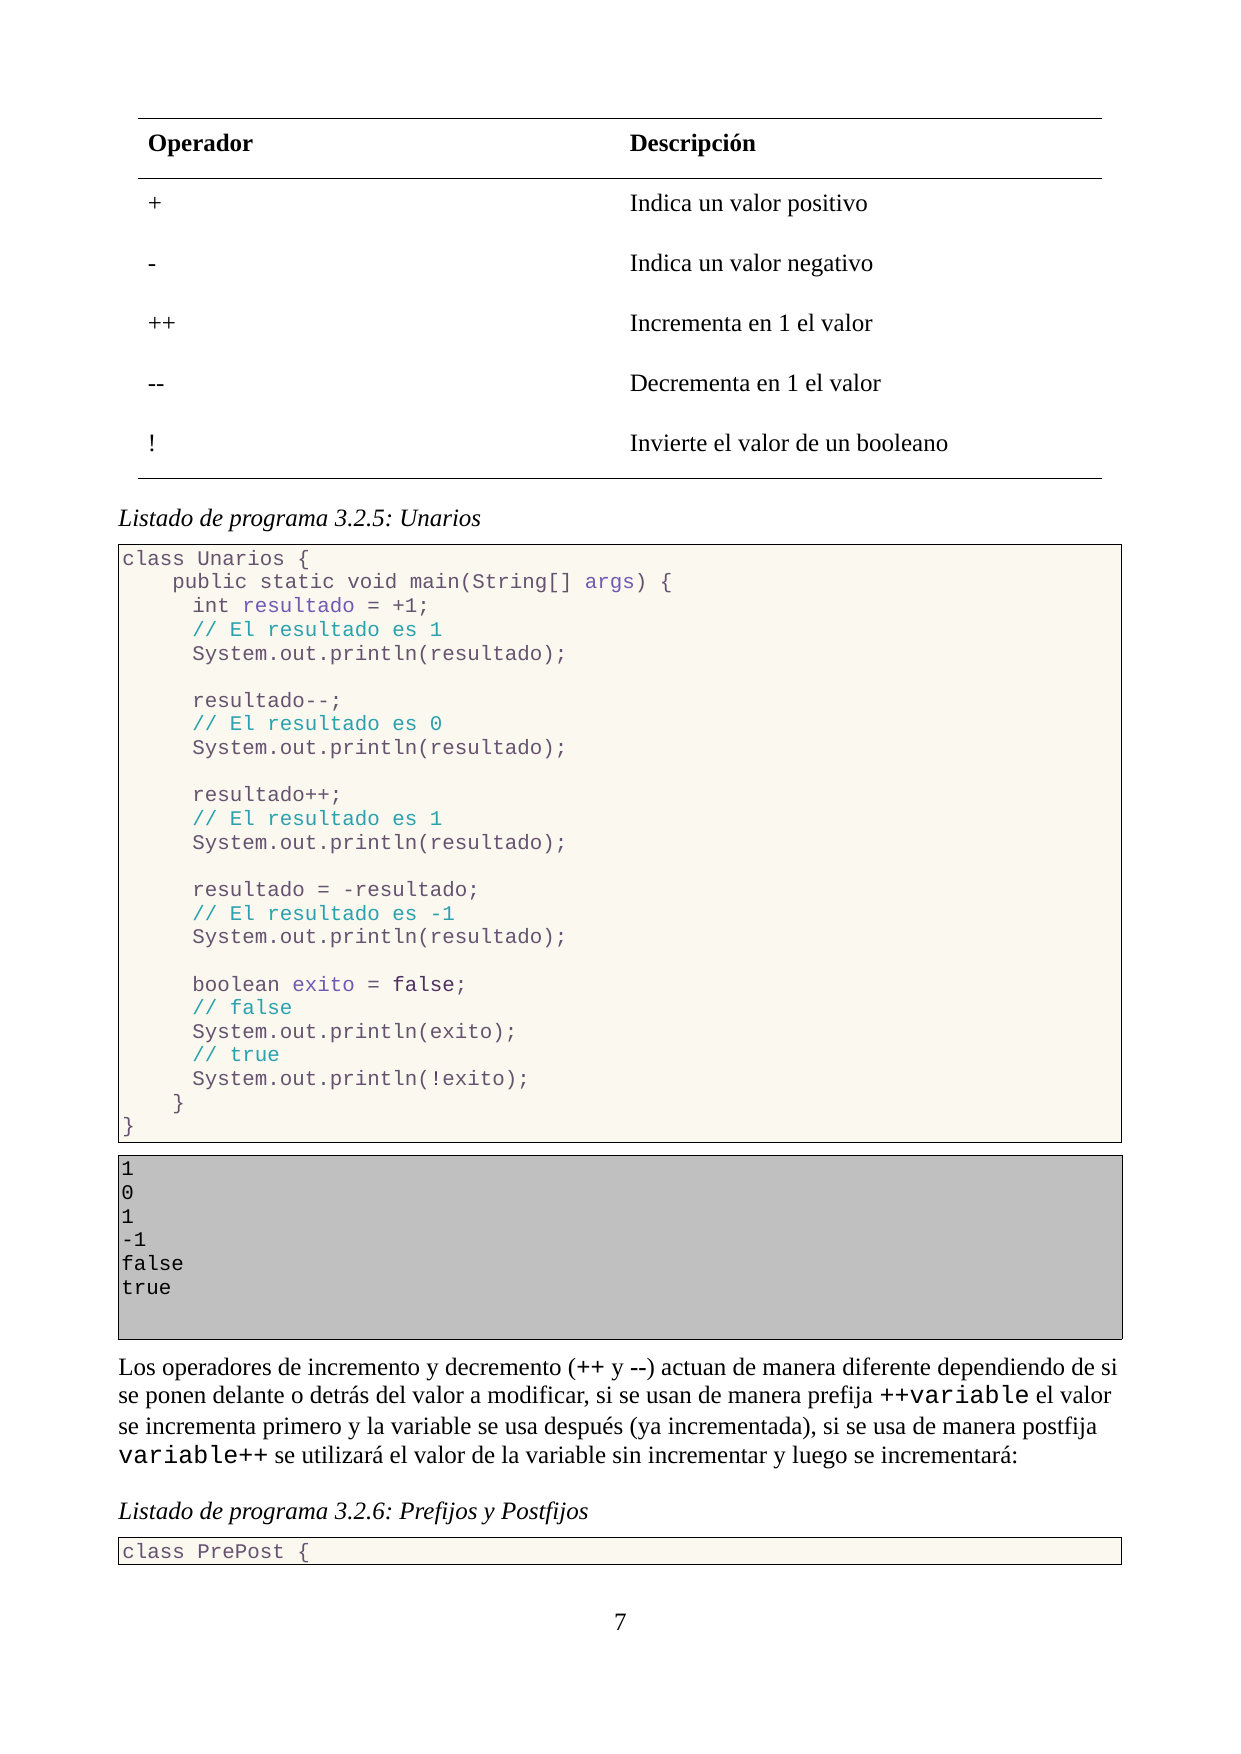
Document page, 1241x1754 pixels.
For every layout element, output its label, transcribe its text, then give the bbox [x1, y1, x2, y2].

text true [119, 1274, 1122, 1300]
text // false [119, 993, 1121, 1017]
text class Unarios { [119, 545, 1121, 568]
text System.out.println(!exito); [119, 1064, 1121, 1088]
text } [119, 1088, 1121, 1111]
table_header Operador [138, 119, 620, 178]
text resultado++; [119, 780, 1121, 804]
text System.out.println(resultado); [119, 828, 1121, 851]
table_cell Incrementa en 1 el valor [620, 298, 1102, 358]
text int resultado = +1; [119, 591, 1121, 615]
text System.out.println(resultado); [119, 922, 1121, 946]
text // El resultado es 1 [119, 615, 1121, 638]
table_cell ++ [138, 298, 620, 358]
list Listado de programa 3.2.6: Prefijos y Postfijos [118, 1496, 1122, 1525]
text class PrePost { [119, 1538, 1121, 1564]
table_cell + [138, 179, 620, 238]
table_cell ! [138, 418, 620, 478]
table_cell Indica un valor positivo [620, 179, 1102, 238]
table_cell Indica un valor negativo [620, 238, 1102, 298]
text false [119, 1250, 1122, 1274]
text // El resultado es -1 [119, 899, 1121, 922]
table_header Descripción [620, 119, 1102, 178]
text 1 [119, 1203, 1122, 1226]
table_cell -- [138, 358, 620, 418]
text 0 [119, 1179, 1122, 1203]
text } [119, 1111, 1121, 1142]
text boolean exito = false; [119, 969, 1121, 993]
text resultado = -resultado; [119, 875, 1121, 899]
table_cell Decrementa en 1 el valor [620, 358, 1102, 418]
text System.out.println(resultado); [119, 733, 1121, 757]
text resultado--; [119, 686, 1121, 709]
text System.out.println(resultado); [119, 638, 1121, 662]
text // El resultado es 0 [119, 709, 1121, 733]
list Listado de programa 3.2.5: Unarios [118, 503, 1122, 531]
text -1 [119, 1226, 1122, 1250]
text public static void main(String[] args) { [119, 568, 1121, 591]
text // El resultado es 1 [119, 804, 1121, 828]
text System.out.println(exito); [119, 1017, 1121, 1041]
table_cell - [138, 238, 620, 298]
text 1 [119, 1156, 1122, 1179]
text Los operadores de incremento y decremento (++ y --) actuan de manera diferente dependiendo de si se ponen delante o detrás del valor a modificar, si se usan de manera prefija ++variable el valor se incrementa primero y la variable se usa después (ya incrementada), si se usa de manera postfija variable++ se utilizará el valor de la variable sin incrementar y luego se incrementará: [118, 1352, 1122, 1471]
table_cell Invierte el valor de un booleano [620, 418, 1102, 478]
text // true [119, 1041, 1121, 1064]
